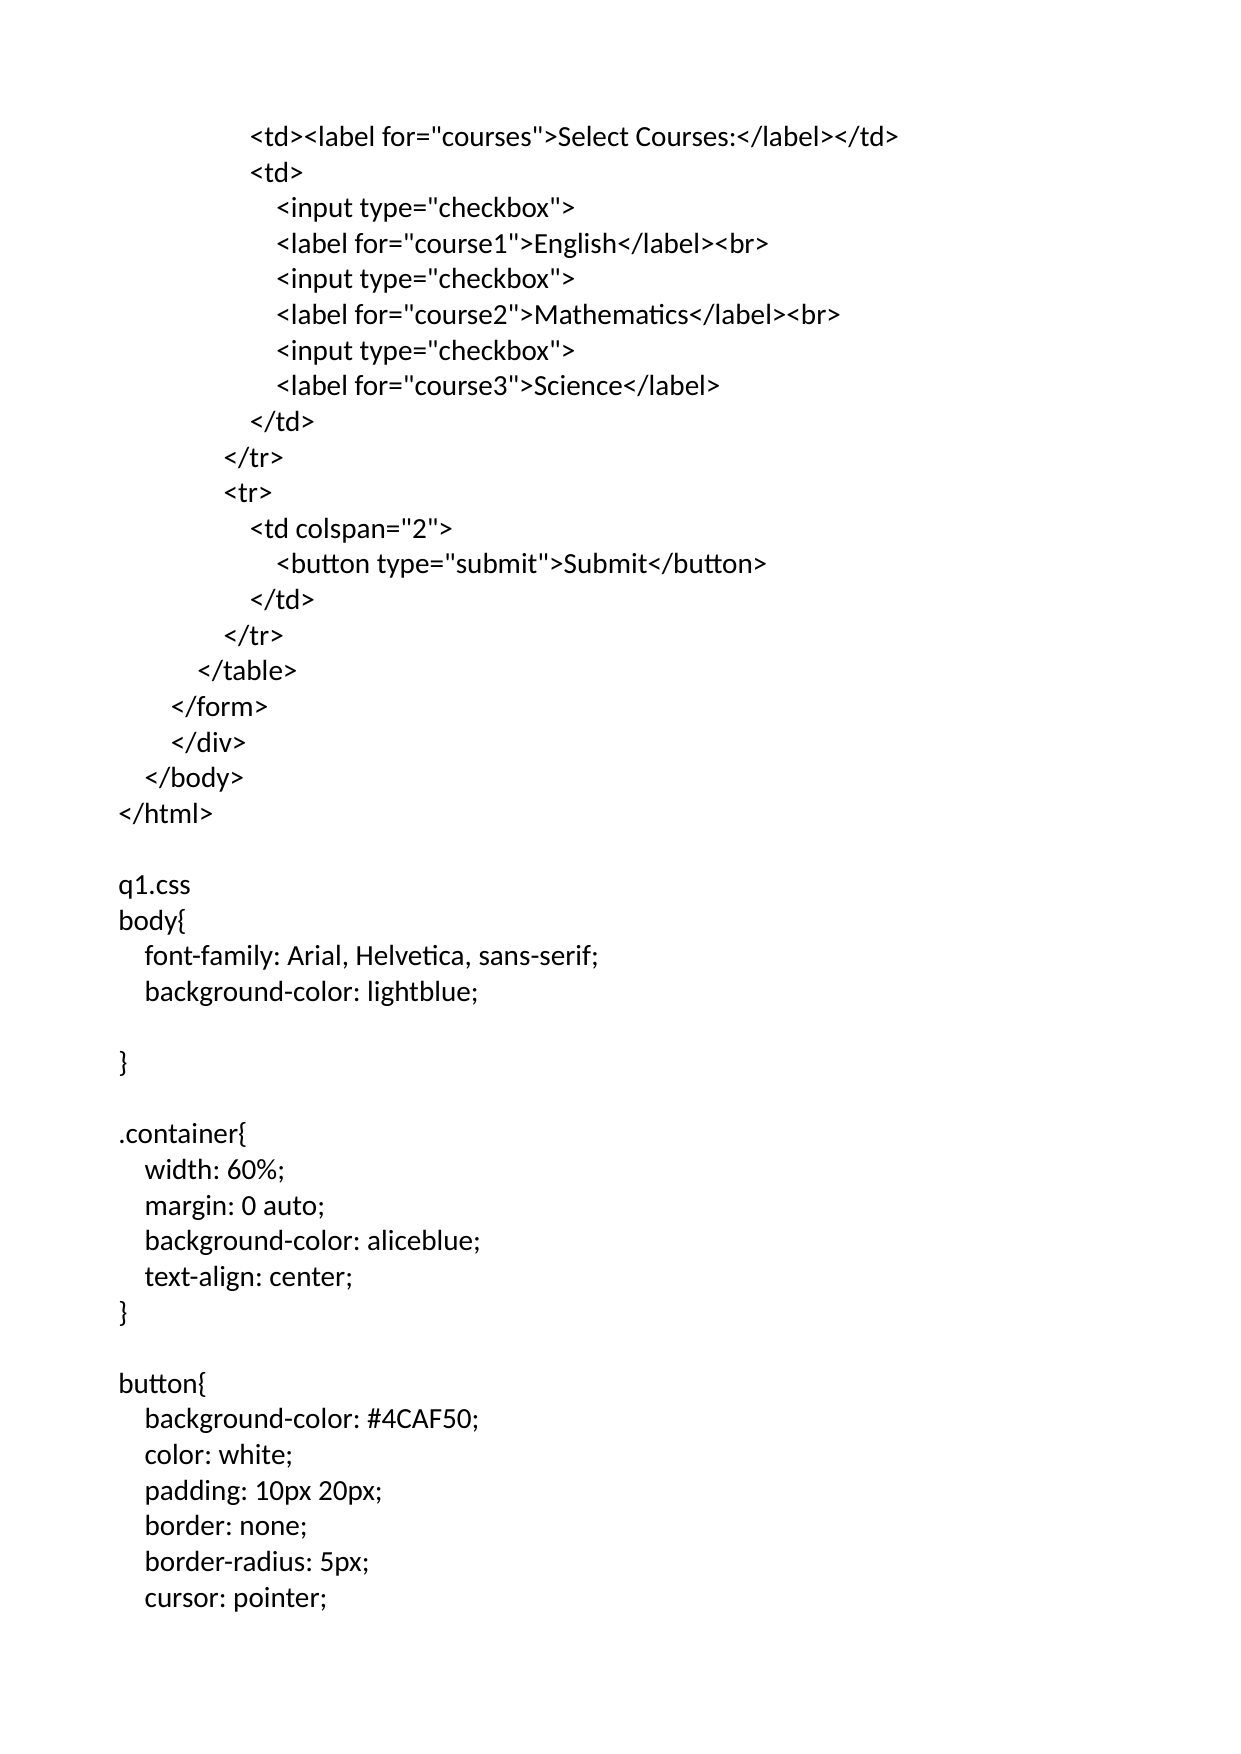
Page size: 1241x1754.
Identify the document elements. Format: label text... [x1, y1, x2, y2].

text <td><label for="courses">Select Courses:</label></td> [118, 118, 1122, 154]
text <label for="course3">Science</label> [118, 367, 1122, 403]
text </form> [118, 688, 1122, 724]
text color: white; [118, 1436, 1122, 1472]
text padding: 10px 20px; [118, 1472, 1122, 1507]
text q1.css [118, 866, 1122, 902]
text </html> [118, 795, 1122, 831]
text <label for="course2">Mathematics</label><br> [118, 296, 1122, 332]
text <input type="checkbox"> [118, 189, 1122, 225]
text border-radius: 5px; [118, 1543, 1122, 1579]
text </tr> [118, 617, 1122, 652]
text <input type="checkbox"> [118, 332, 1122, 367]
text </td> [118, 581, 1122, 617]
text button{ [118, 1365, 1122, 1401]
text .container{ [118, 1116, 1122, 1151]
text </div> [118, 724, 1122, 759]
text } [118, 1044, 1122, 1080]
text <tr> [118, 474, 1122, 510]
text </table> [118, 652, 1122, 688]
text <input type="checkbox"> [118, 261, 1122, 296]
text text-align: center; [118, 1258, 1122, 1294]
text <td> [118, 154, 1122, 189]
text </td> [118, 403, 1122, 439]
text <button type="submit">Submit</button> [118, 546, 1122, 581]
text background-color: lightblue; [118, 973, 1122, 1009]
text </tr> [118, 439, 1122, 474]
text border: none; [118, 1507, 1122, 1543]
text <td colspan="2"> [118, 510, 1122, 546]
text width: 60%; [118, 1151, 1122, 1187]
text body{ [118, 902, 1122, 937]
text background-color: #4CAF50; [118, 1401, 1122, 1436]
text </body> [118, 759, 1122, 795]
text background-color: aliceblue; [118, 1222, 1122, 1258]
text cursor: pointer; [118, 1579, 1122, 1614]
text margin: 0 auto; [118, 1187, 1122, 1222]
text font-family: Arial, Helvetica, sans-serif; [118, 937, 1122, 973]
text } [118, 1294, 1122, 1329]
text <label for="course1">English</label><br> [118, 225, 1122, 261]
